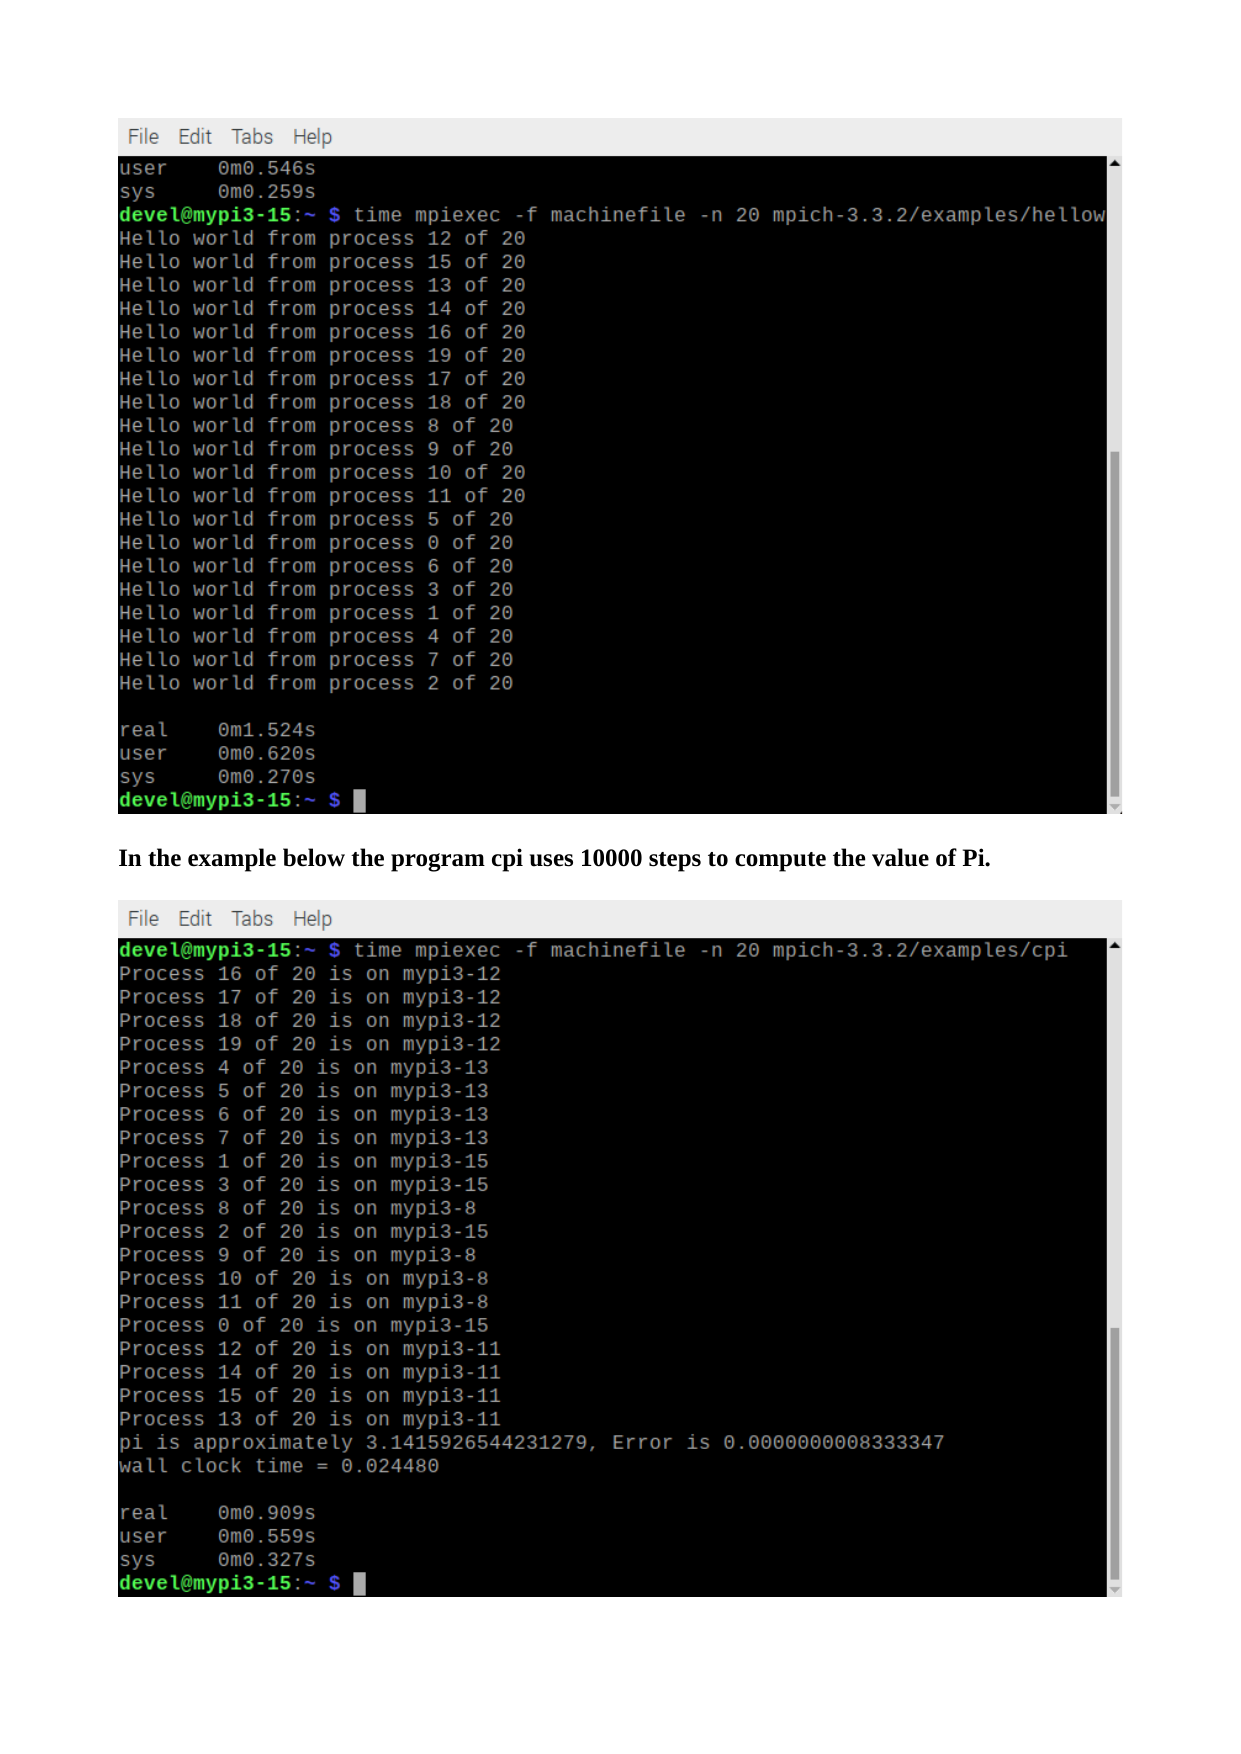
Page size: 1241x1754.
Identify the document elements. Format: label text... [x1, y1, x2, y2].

text In the example below the program cpi uses 10000 steps to compute the value of Pi. [118, 843, 1122, 872]
picture [118, 900, 1123, 1597]
picture [118, 118, 1123, 814]
